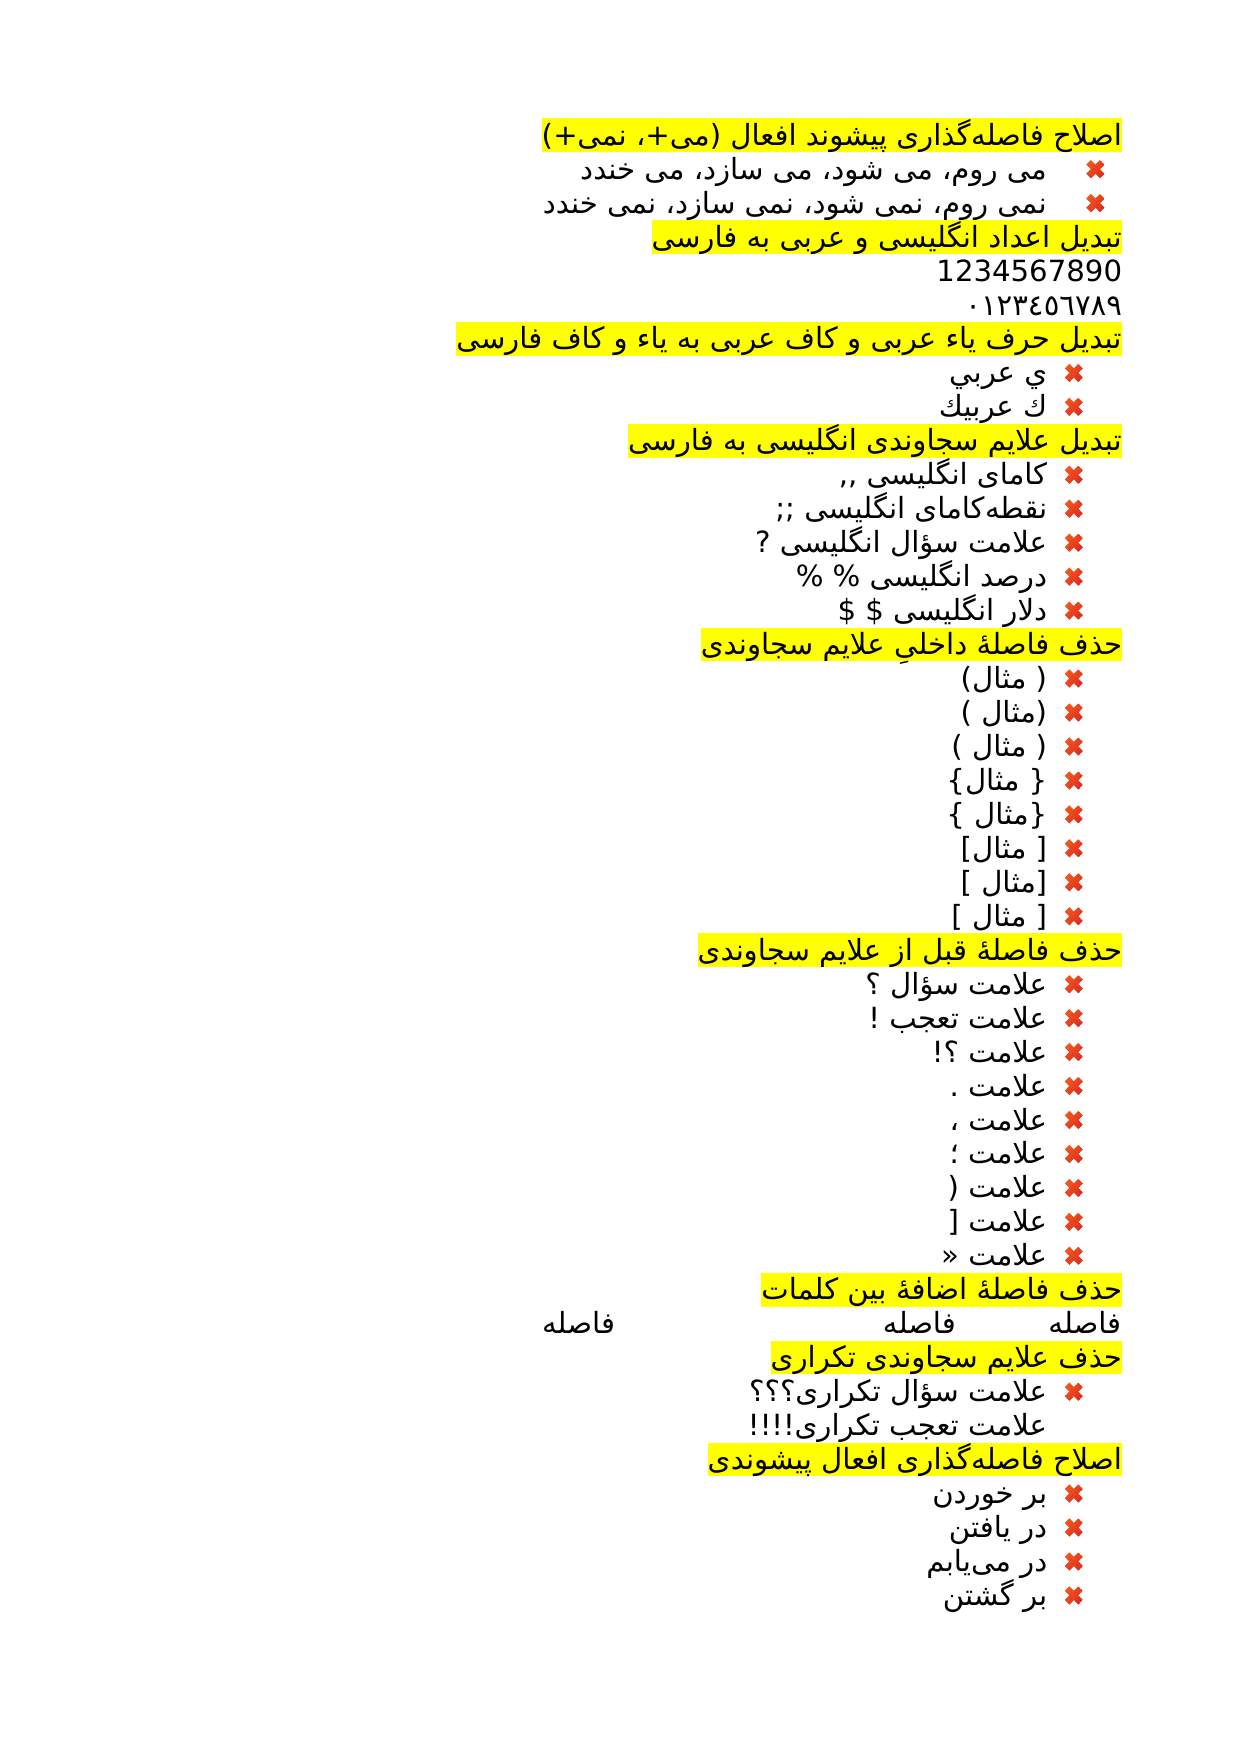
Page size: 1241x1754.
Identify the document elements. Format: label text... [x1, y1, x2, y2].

list ( مثال) [118, 661, 1084, 695]
list [ مثال ] [118, 899, 1084, 933]
list علامت ( [118, 1171, 1084, 1205]
list نقطه‌کامای انگلیسی ;; [118, 492, 1084, 526]
list علامت [ [118, 1205, 1084, 1239]
list {مثال } [118, 797, 1084, 831]
list بر گشتن [118, 1578, 1084, 1612]
list علامت سؤال انگلیسی ? [118, 526, 1084, 559]
list ( مثال ) [118, 729, 1084, 763]
list [ مثال] [118, 831, 1084, 865]
text حذف فاصلهٔ قبل از علایم سجاوندی [118, 933, 1122, 967]
list [مثال ] [118, 865, 1084, 899]
text ٠١٢٣٤٥٦٧٨٩ [118, 288, 1122, 322]
list { مثال} [118, 763, 1084, 797]
list ك عربیك [118, 390, 1084, 424]
text تبدیل اعداد انگلیسی و عربی به فارسی [118, 220, 1122, 254]
text تبدیل علایم سجاوندی انگلیسی به فارسی [118, 424, 1122, 458]
list علامت ؟! [118, 1035, 1084, 1069]
list درصد انگلیسی % % [118, 559, 1084, 593]
list کامای انگلیسی ,, [118, 458, 1084, 492]
list نمی روم، نمی شود، نمی سازد، نمی خندد [118, 186, 1084, 220]
text فاصله فاصله فاصله [118, 1307, 1122, 1341]
list می روم، می شود، می سازد، می خندد [118, 152, 1084, 186]
text حذف فاصلهٔ داخلیِ علایم سجاوندی [118, 627, 1122, 661]
list در یافتن [118, 1510, 1084, 1544]
text اصلاح فاصله‌گذاری افعال پیشوندی [118, 1442, 1122, 1476]
list علامت تعجب ! [118, 1001, 1084, 1035]
list علامت ؛ [118, 1137, 1084, 1171]
text حذف فاصلهٔ اضافهٔ بین کلمات [118, 1273, 1122, 1307]
list علامت ، [118, 1103, 1084, 1137]
list علامت سؤال ؟ [118, 967, 1084, 1001]
list دلار انگلیسی $ $ [118, 593, 1084, 627]
text تبدیل حرف یاء عربی و کاف عربی به یاء و کاف فارسی [118, 322, 1122, 356]
list (مثال ) [118, 695, 1084, 729]
text 1234567890 [118, 254, 1122, 288]
list علامت « [118, 1239, 1084, 1273]
list بر خوردن [118, 1476, 1084, 1510]
list ي عربي [118, 356, 1084, 390]
list در می‌یابم [118, 1544, 1084, 1578]
text حذف علایم سجاوندی تکراری [118, 1341, 1122, 1374]
list علامت سؤال تکراری؟؟؟ علامت تعجب تکراری!!!! [118, 1374, 1084, 1442]
text اصلاح فاصله‌گذاری پیشوند افعال (می+، نمی+) [118, 118, 1122, 152]
list علامت . [118, 1069, 1084, 1103]
